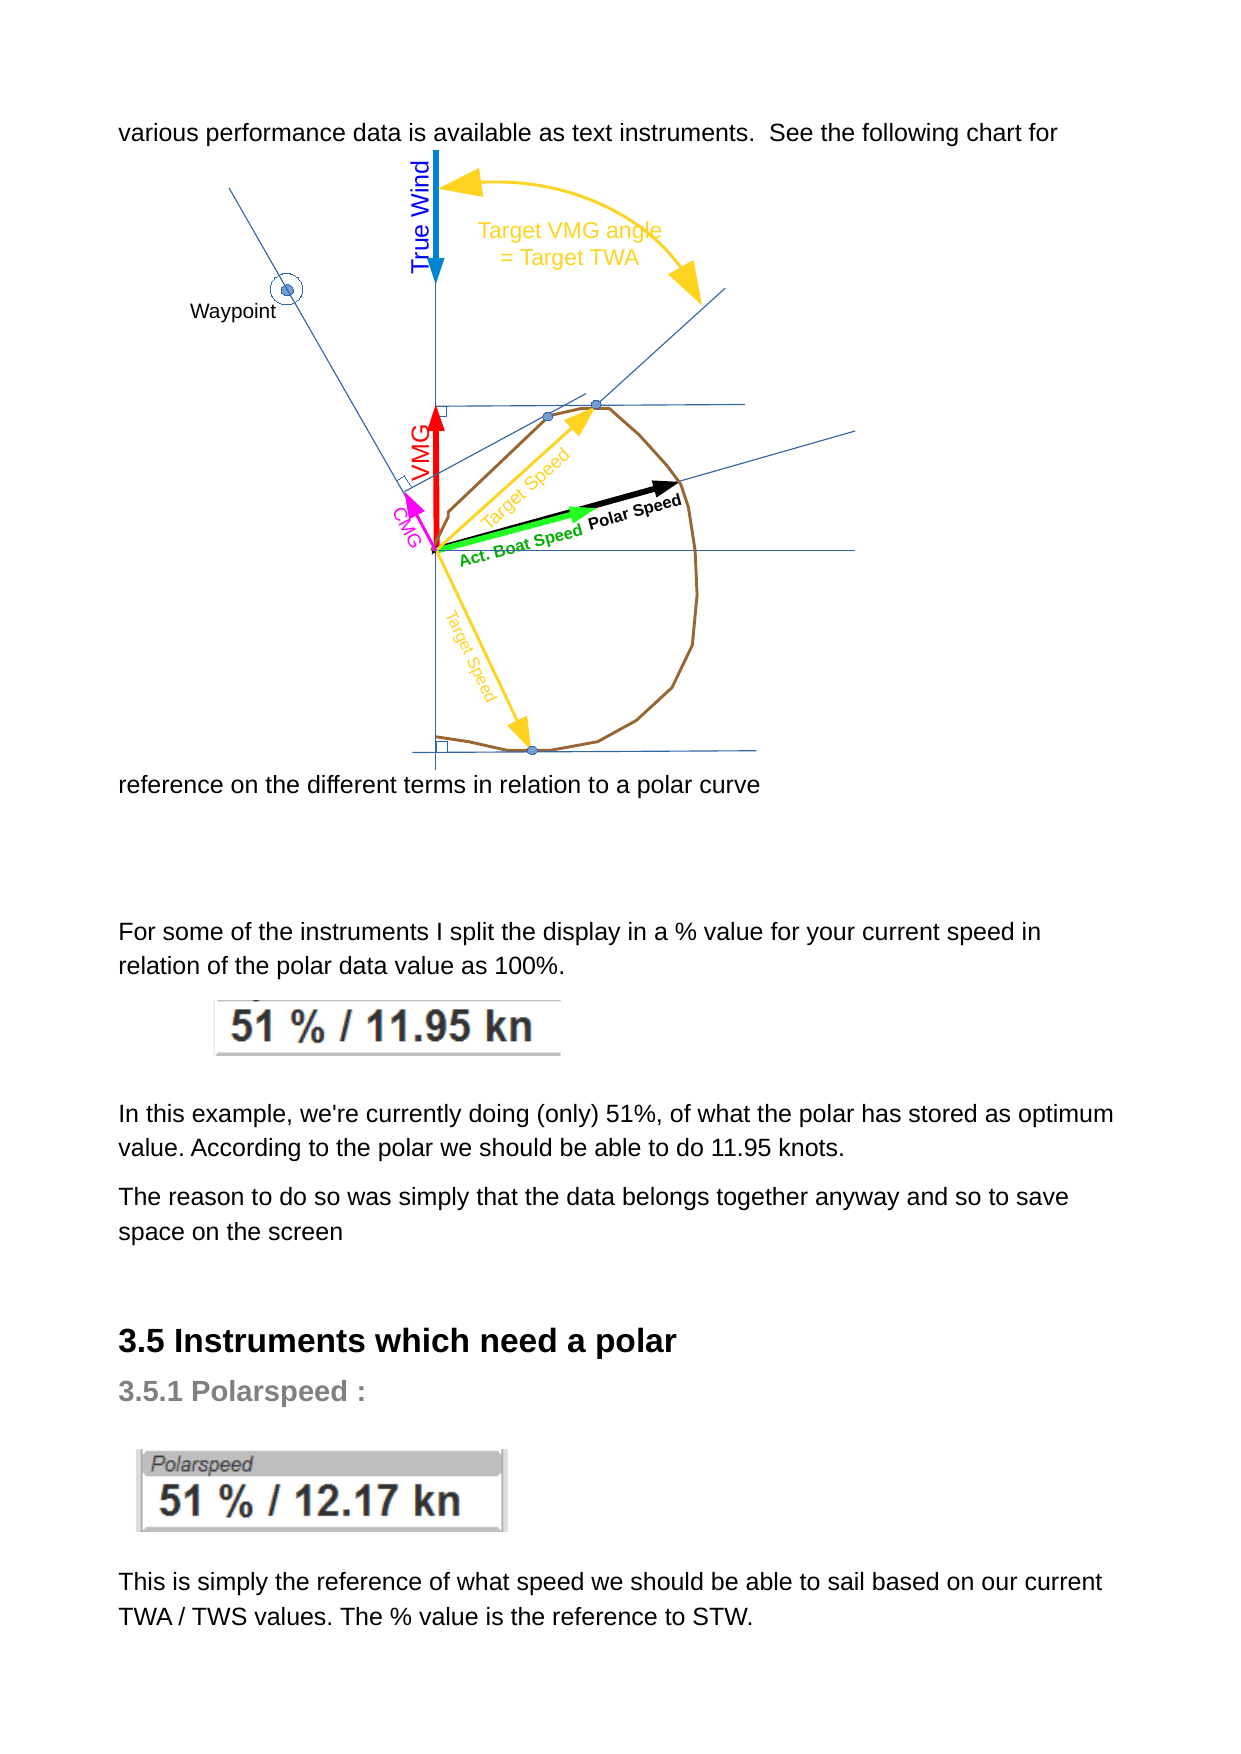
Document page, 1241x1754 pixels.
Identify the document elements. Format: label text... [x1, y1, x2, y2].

subtitle 3.5 Instruments which need a polar [118, 1321, 1122, 1359]
subtitle 3.5.1 Polarspeed : [118, 1374, 1122, 1408]
text The reason to do so was simply that the data belongs together anyway and so to save space on the screen [118, 1182, 1122, 1245]
text In this example, we're currently doing (only) 51%, of what the polar has stored as optimum value. According to the polar we should be able to do 11.95 knots. [118, 1098, 1122, 1162]
picture [135, 1449, 508, 1532]
text For some of the instruments I split the display in a % value for your current speed in relation of the polar data value as 100%. [118, 917, 1122, 980]
text This is simply the reference of what speed we should be able to sail based on our current TWA / TWS values. The % value is the reference to STW. [118, 1567, 1122, 1631]
text various performance data is available as text instruments. See the following chart for reference on the different terms in relation to a polar curve [118, 118, 1122, 798]
picture [213, 1000, 561, 1056]
